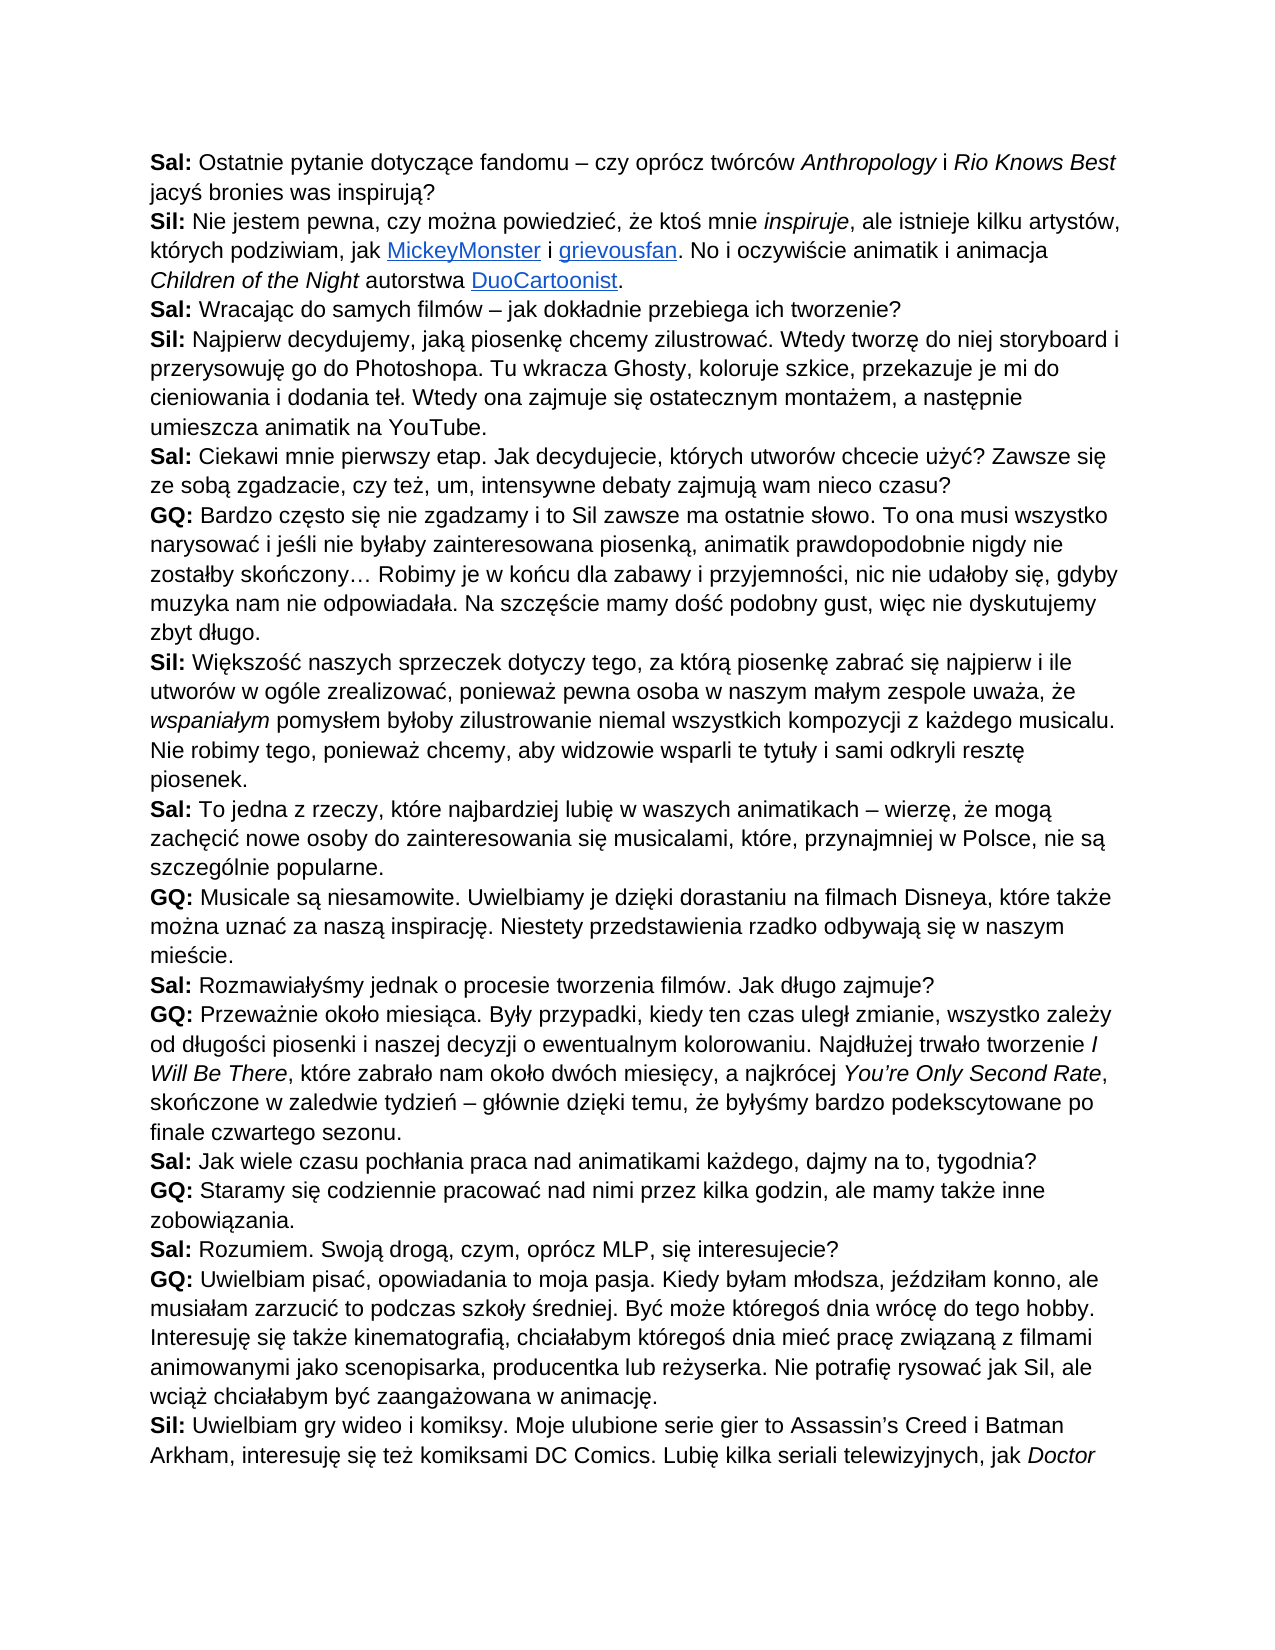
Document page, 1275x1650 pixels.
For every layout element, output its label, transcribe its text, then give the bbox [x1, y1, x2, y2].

text Sil: Nie jestem pewna, czy można powiedzieć, że ktoś mnie inspiruje, ale istnieje kilku artystów, których podziwiam, jak MickeyMonster i grievousfan. No i oczywiście animatik i animacja Children of the Night autorstwa DuoCartoonist. [150, 209, 1125, 293]
text Sal: Jak wiele czasu pochłania praca nad animatikami każdego, dajmy na to, tygodnia? [150, 1149, 1125, 1174]
text Sal: To jedna z rzeczy, które najbardziej lubię w waszych animatikach – wierzę, że mogą zachęcić nowe osoby do zainteresowania się musicalami, które, przynajmniej w Polsce, nie są szczególnie popularne. [150, 796, 1125, 881]
text Sal: Wracając do samych filmów – jak dokładnie przebiega ich tworzenie? [150, 297, 1125, 322]
text GQ: Musicale są niesamowite. Uwielbiamy je dzięki dorastaniu na filmach Disneya, które także można uznać za naszą inspirację. Niestety przedstawienia rzadko odbywają się w naszym mieście. [150, 884, 1125, 969]
text GQ: Przeważnie około miesiąca. Były przypadki, kiedy ten czas uległ zmianie, wszystko zależy od długości piosenki i naszej decyzji o ewentualnym kolorowaniu. Najdłużej trwało tworzenie I Will Be There, które zabrało nam około dwóch miesięcy, a najkrócej You’re Only Second Rate, skończone w zaledwie tydzień – głównie dzięki temu, że byłyśmy bardzo podekscytowane po finale czwartego sezonu. [150, 1002, 1125, 1145]
text Sal: Ostatnie pytanie dotyczące fandomu – czy oprócz twórców Anthropology i Rio Knows Best jacyś bronies was inspirują? [150, 150, 1125, 205]
text Sil: Uwielbiam gry wideo i komiksy. Moje ulubione serie gier to Assassin’s Creed i Batman Arkham, interesuję się też komiksami DC Comics. Lubię kilka seriali telewizyjnych, jak Doctor [150, 1413, 1125, 1468]
text Sal: Rozumiem. Swoją drogą, czym, oprócz MLP, się interesujecie? [150, 1237, 1125, 1262]
text GQ: Staramy się codziennie pracować nad nimi przez kilka godzin, ale mamy także inne zobowiązania. [150, 1178, 1125, 1233]
text Sil: Większość naszych sprzeczek dotyczy tego, za którą piosenkę zabrać się najpierw i ile utworów w ogóle zrealizować, ponieważ pewna osoba w naszym małym zespole uważa, że wspaniałym pomysłem byłoby zilustrowanie niemal wszystkich kompozycji z każdego musicalu. Nie robimy tego, ponieważ chcemy, aby widzowie wsparli te tytuły i sami odkryli resztę piosenek. [150, 649, 1125, 792]
text Sil: Najpierw decydujemy, jaką piosenkę chcemy zilustrować. Wtedy tworzę do niej storyboard i przerysowuję go do Photoshopa. Tu wkracza Ghosty, koloruje szkice, przekazuje je mi do cieniowania i dodania teł. Wtedy ona zajmuje się ostatecznym montażem, a następnie umieszcza animatik na YouTube. [150, 326, 1125, 440]
text Sal: Rozmawiałyśmy jednak o procesie tworzenia filmów. Jak długo zajmuje? [150, 972, 1125, 998]
text GQ: Uwielbiam pisać, opowiadania to moja pasja. Kiedy byłam młodsza, jeździłam konno, ale musiałam zarzucić to podczas szkoły średniej. Być może któregoś dnia wrócę do tego hobby. Interesuję się także kinematografią, chciałabym któregoś dnia mieć pracę związaną z filmami animowanymi jako scenopisarka, producentka lub reżyserka. Nie potrafię rysować jak Sil, ale wciąż chciałabym być zaangażowana w animację. [150, 1266, 1125, 1409]
text GQ: Bardzo często się nie zgadzamy i to Sil zawsze ma ostatnie słowo. To ona musi wszystko narysować i jeśli nie byłaby zainteresowana piosenką, animatik prawdopodobnie nigdy nie zostałby skończony… Robimy je w końcu dla zabawy i przyjemności, nic nie udałoby się, gdyby muzyka nam nie odpowiadała. Na szczęście mamy dość podobny gust, więc nie dyskutujemy zbyt długo. [150, 502, 1125, 646]
text Sal: Ciekawi mnie pierwszy etap. Jak decydujecie, których utworów chcecie użyć? Zawsze się ze sobą zgadzacie, czy też, um, intensywne debaty zajmują wam nieco czasu? [150, 444, 1125, 499]
